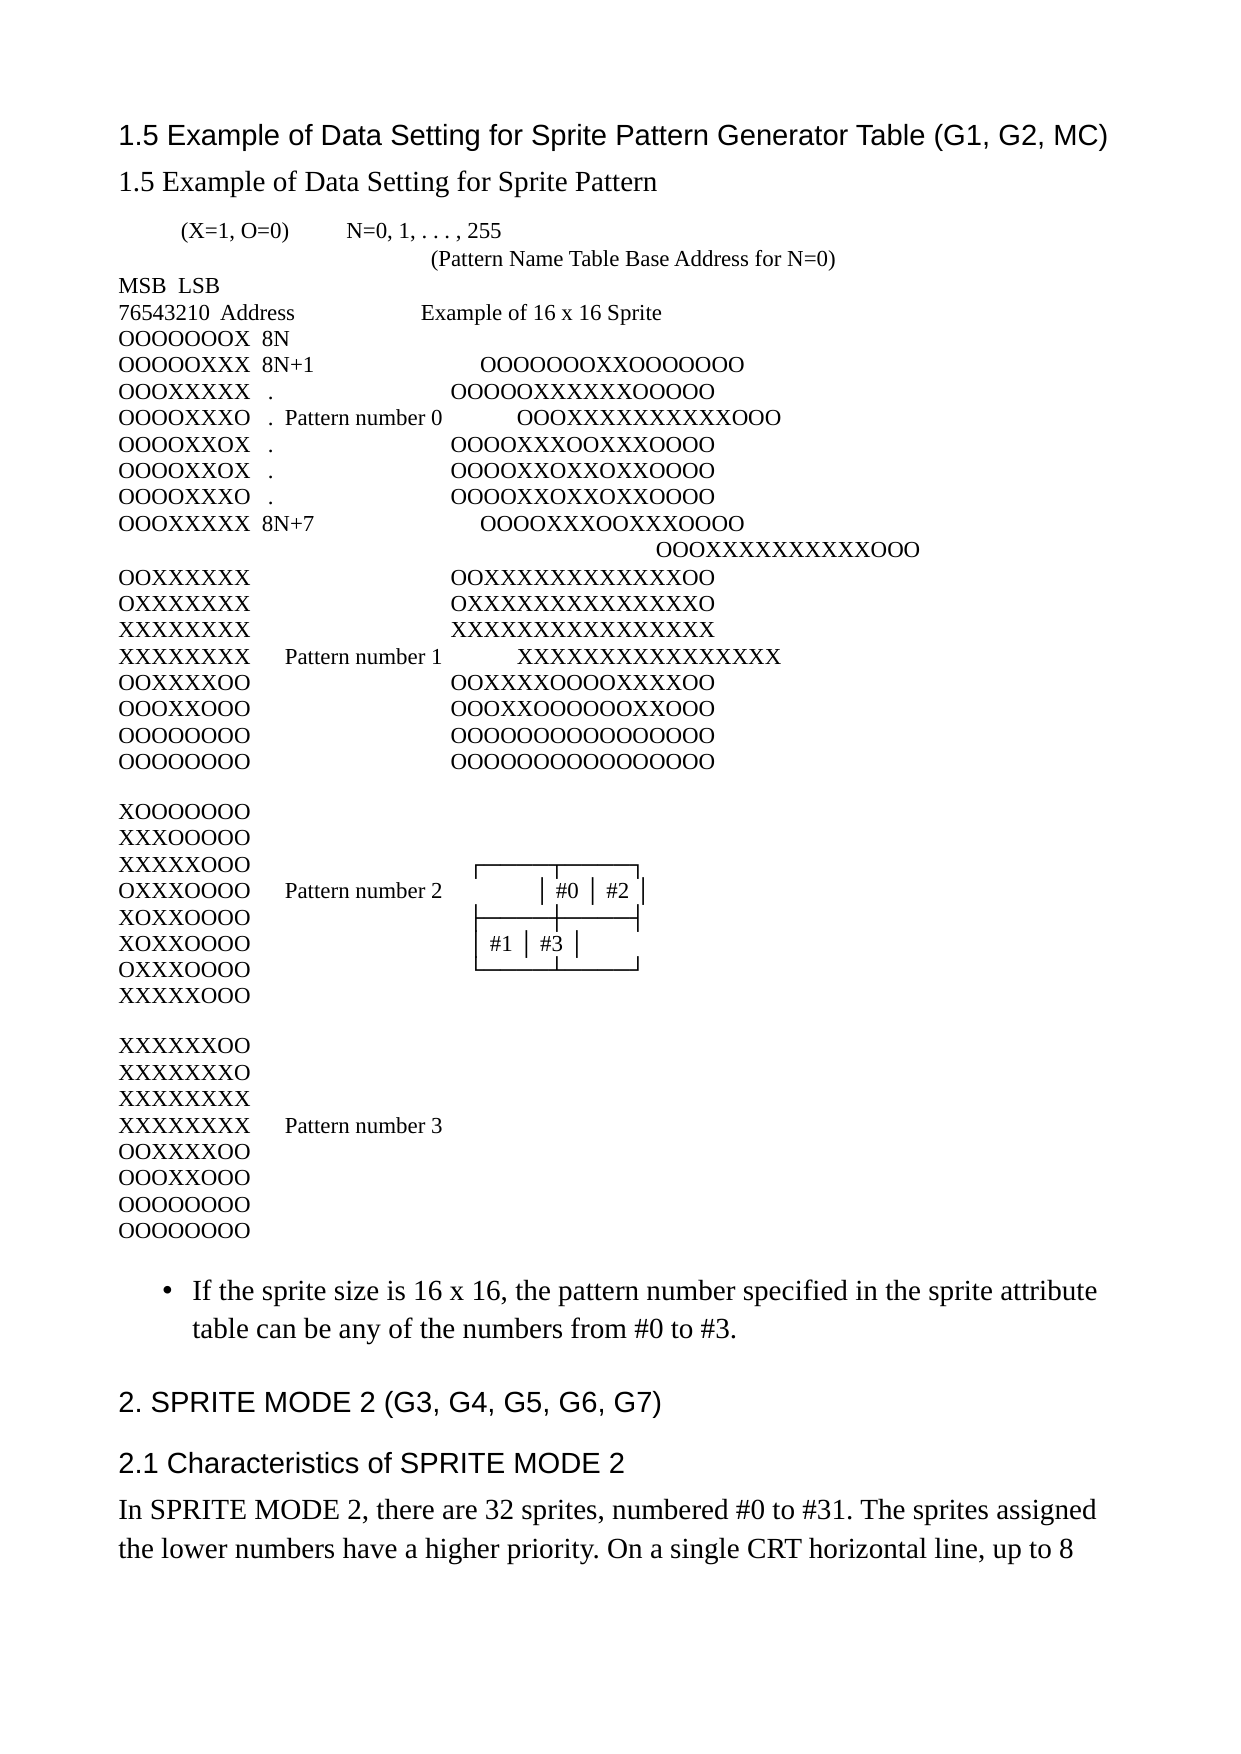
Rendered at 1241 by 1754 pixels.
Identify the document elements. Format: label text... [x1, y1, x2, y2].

text OOXXXXXX OOXXXXXXXXXXXXOO [118, 564, 1122, 590]
text 76543210 Address Example of 16 x 16 Sprite [118, 299, 1122, 325]
text OOOOXXOX . OOOOXXXOOXXXOOOO [118, 431, 1122, 457]
text OOOOOOOO [118, 1191, 1122, 1217]
text OXXXOOOO └────┴────┘ [118, 956, 1122, 983]
text 1.5 Example of Data Setting for Sprite Pattern [118, 164, 1122, 198]
text In SPRITE MODE 2, there are 32 sprites, numbered #0 to #31. The sprites assigned the lower numbers have a higher priority. On a single CRT horizontal line, up to 8 [118, 1492, 1122, 1564]
text OXXXOOOO Pattern number 2 │ #0 │ #2 │ [644, 877, 1122, 903]
text (X=1, O=0) N=0, 1, . . . , 255 [118, 217, 1122, 245]
text OOOOOXXX 8N+1 OOOOOOOXXOOOOOOO [118, 352, 1122, 378]
text XXXOOOOO [118, 824, 1122, 851]
text XXXXXXXO [118, 1059, 1122, 1085]
text OOOOOOOO [118, 1217, 1122, 1243]
subtitle 2. SPRITE MODE 2 (G3, G4, G5, G6, G7) [118, 1386, 1122, 1419]
list If the sprite size is 16 x 16, the pattern number specified in the sprite attribute table can be any of the numbers from #0 to #3. [162, 1273, 1122, 1345]
text OOOOOOOO OOOOOOOOOOOOOOOO [118, 748, 1122, 774]
text OOXXXXOO [118, 1138, 1122, 1164]
text OOOOXXXO . Pattern number 0 OOOXXXXXXXXXXOOO [118, 404, 1122, 431]
text XOXXOOOO │ #1 │ #3 │ [577, 930, 1122, 956]
text XOXXOOOO │ #1 │ #3 │ [527, 930, 575, 956]
text OOXXXXOO OOXXXXOOOOXXXXOO [118, 669, 1122, 695]
text OOOOOOOX 8N [118, 325, 1122, 352]
text XXXXXXOO [118, 1033, 1122, 1059]
text XOXXOOOO │ #1 │ #3 │ [476, 930, 525, 956]
text OOOXXOOO [118, 1164, 1122, 1191]
text OOOXXXXX 8N+7 OOOOXXXOOXXXOOOO [118, 510, 1122, 536]
subtitle 2.1 Characteristics of SPRITE MODE 2 [118, 1446, 1122, 1480]
text MSB LSB [118, 272, 1122, 299]
text OOOOXXXO . OOOOXXOXXOXXOOOO [118, 483, 1122, 510]
text XXXXXXXX XXXXXXXXXXXXXXXX [118, 616, 1122, 643]
text OXXXOOOO Pattern number 2 │ #0 │ #2 │ [543, 877, 591, 903]
text OOOXXXXXXXXXXOOO [118, 536, 1122, 564]
text XOXXOOOO │ #1 │ #3 │ [118, 930, 474, 956]
text OOOOOOOO OOOOOOOOOOOOOOOO [118, 722, 1122, 748]
text XXXXXXXX [118, 1085, 1122, 1112]
text (Pattern Name Table Base Address for N=0) [118, 245, 1122, 272]
text OOOXXOOO OOOXXOOOOOOXXOOO [118, 695, 1122, 722]
text OXXXOOOO Pattern number 2 │ #0 │ #2 │ [593, 877, 642, 903]
text OOOOXXOX . OOOOXXOXXOXXOOOO [118, 457, 1122, 483]
text XOXXOOOO ├────┼────┤ [118, 903, 1122, 930]
subtitle 1.5 Example of Data Setting for Sprite Pattern Generator Table (G1, G2, MC) [118, 118, 1122, 152]
text OXXXXXXX OXXXXXXXXXXXXXXO [118, 590, 1122, 616]
text XXXXXXXX Pattern number 3 [118, 1112, 1122, 1138]
text XOOOOOOO [118, 798, 1122, 824]
text XXXXXXXX Pattern number 1 XXXXXXXXXXXXXXXX [118, 643, 1122, 669]
text XXXXXOOO ┌────┬────┐ [118, 851, 1122, 877]
text OOOXXXXX . OOOOOXXXXXXOOOOO [118, 378, 1122, 404]
text OXXXOOOO Pattern number 2 │ #0 │ #2 │ [118, 877, 541, 903]
text XXXXXOOO [118, 983, 1122, 1009]
